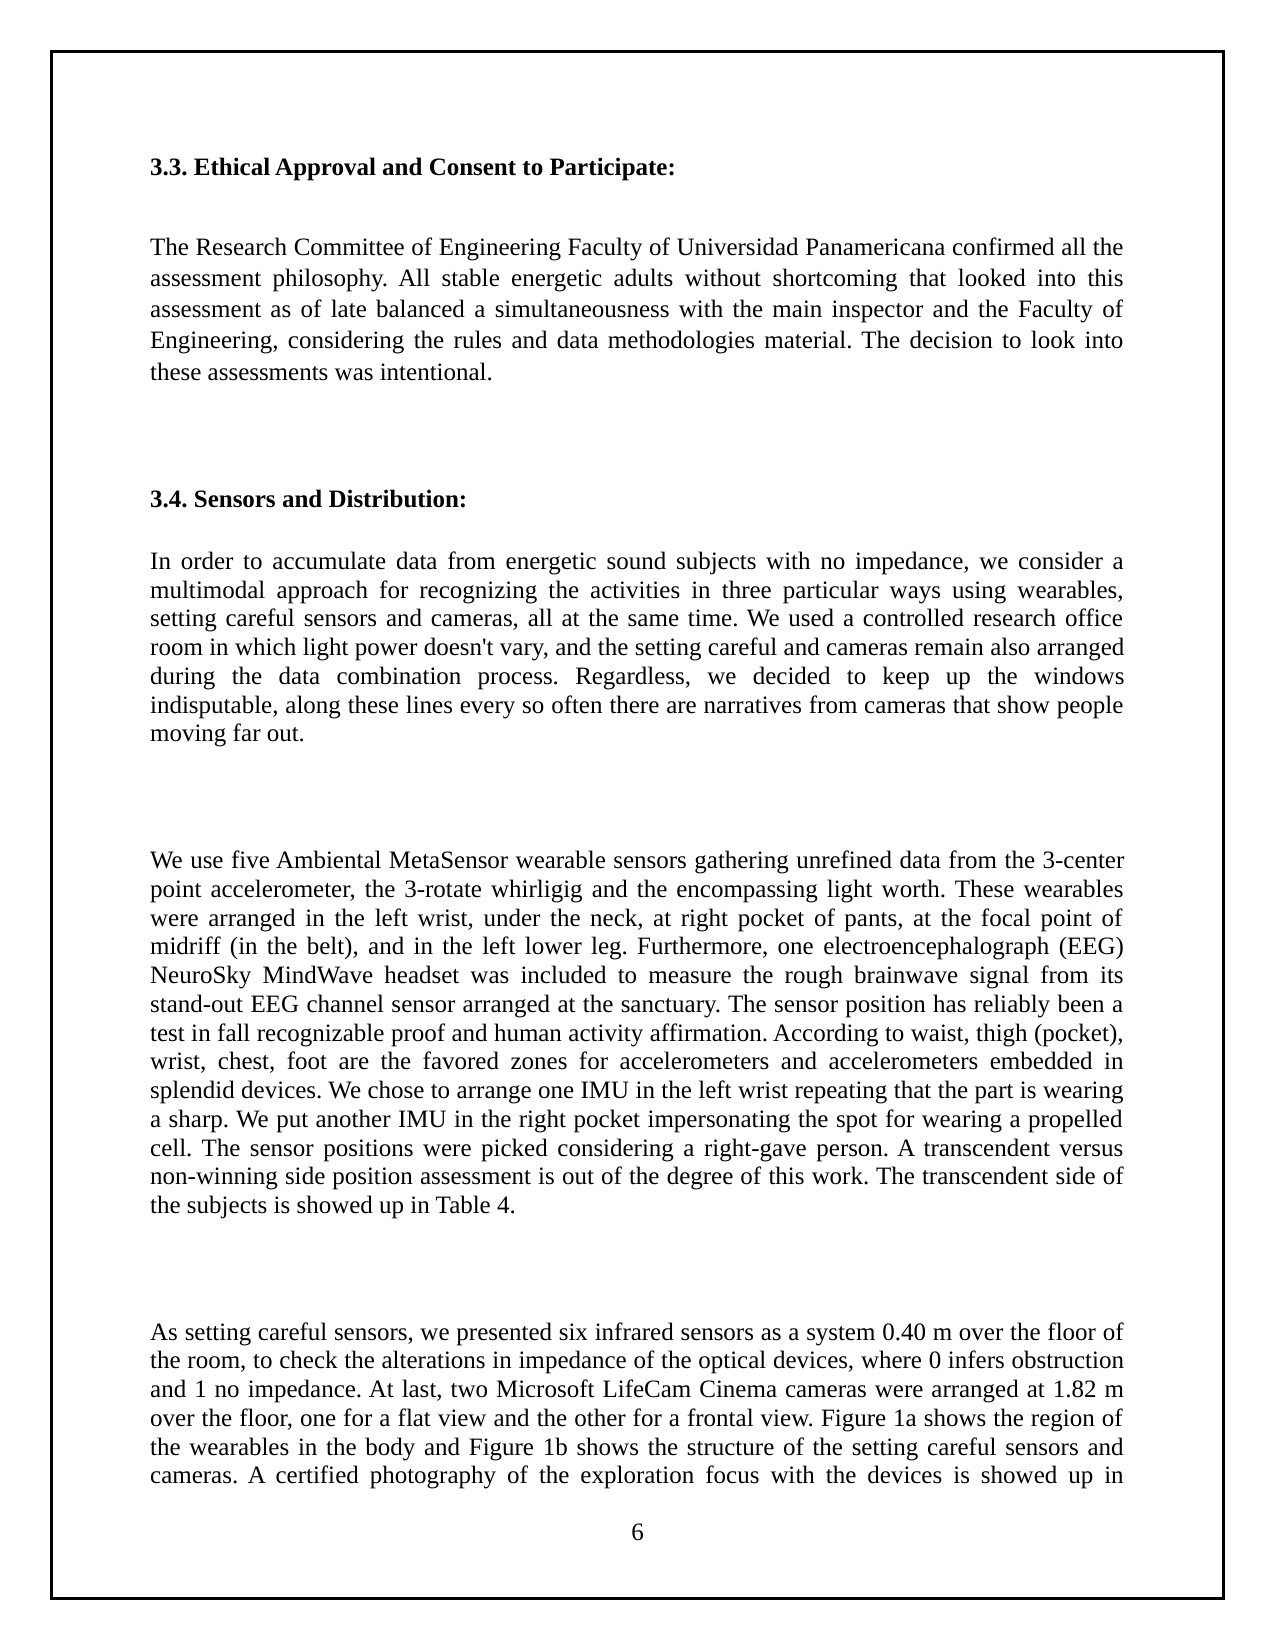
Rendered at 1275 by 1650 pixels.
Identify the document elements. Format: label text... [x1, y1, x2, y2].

text In order to accumulate data from energetic sound subjects with no impedance, we consider a multimodal approach for recognizing the activities in three particular ways using wearables, setting careful sensors and cameras, all at the same time. We used a controlled research office room in which light power doesn't vary, and the setting careful and cameras remain also arranged during the data combination process. Regardless, we decided to keep up the windows indisputable, along these lines every so often there are narratives from cameras that show people moving far out. [150, 546, 1125, 747]
subtitle 3.4. Sensors and Distribution: [150, 481, 1125, 513]
subtitle The Research Committee of Engineering Faculty of Universidad Panamericana confirmed all the assessment philosophy. All stable energetic adults without shortcoming that looked into this assessment as of late balanced a simultaneousness with the main inspector and the Faculty of Engineering, considering the rules and data methodologies material. The decision to look into these assessments was intentional. [150, 229, 1125, 386]
text As setting careful sensors, we presented six infrared sensors as a system 0.40 m over the floor of the room, to check the alterations in impedance of the optical devices, where 0 infers obstruction and 1 no impedance. At last, two Microsoft LifeCam Cinema cameras were arranged at 1.82 m over the floor, one for a flat view and the other for a frontal view. Figure 1a shows the region of the wearables in the body and Figure 1b shows the structure of the setting careful sensors and cameras. A certified photography of the exploration focus with the devices is showed up in [150, 1317, 1125, 1489]
text We use five Ambiental MetaSensor wearable sensors gathering unrefined data from the 3-center point accelerometer, the 3-rotate whirligig and the encompassing light worth. These wearables were arranged in the left wrist, under the neck, at right pocket of pants, at the focal point of midriff (in the belt), and in the left lower leg. Furthermore, one electroencephalograph (EEG) NeuroSky MindWave headset was included to measure the rough brainwave signal from its stand-out EEG channel sensor arranged at the sanctuary. The sensor position has reliably been a test in fall recognizable proof and human activity affirmation. According to waist, thigh (pocket), wrist, chest, foot are the favored zones for accelerometers and accelerometers embedded in splendid devices. We chose to arrange one IMU in the left wrist repeating that the part is wearing a sharp. We put another IMU in the right pocket impersonating the spot for wearing a propelled cell. The sensor positions were picked considering a right-gave person. A transcendent versus non-winning side position assessment is out of the degree of this work. The transcendent side of the subjects is showed up in Table 4. [150, 845, 1125, 1219]
subtitle 3.3. Ethical Approval and Consent to Participate: [150, 150, 1125, 181]
